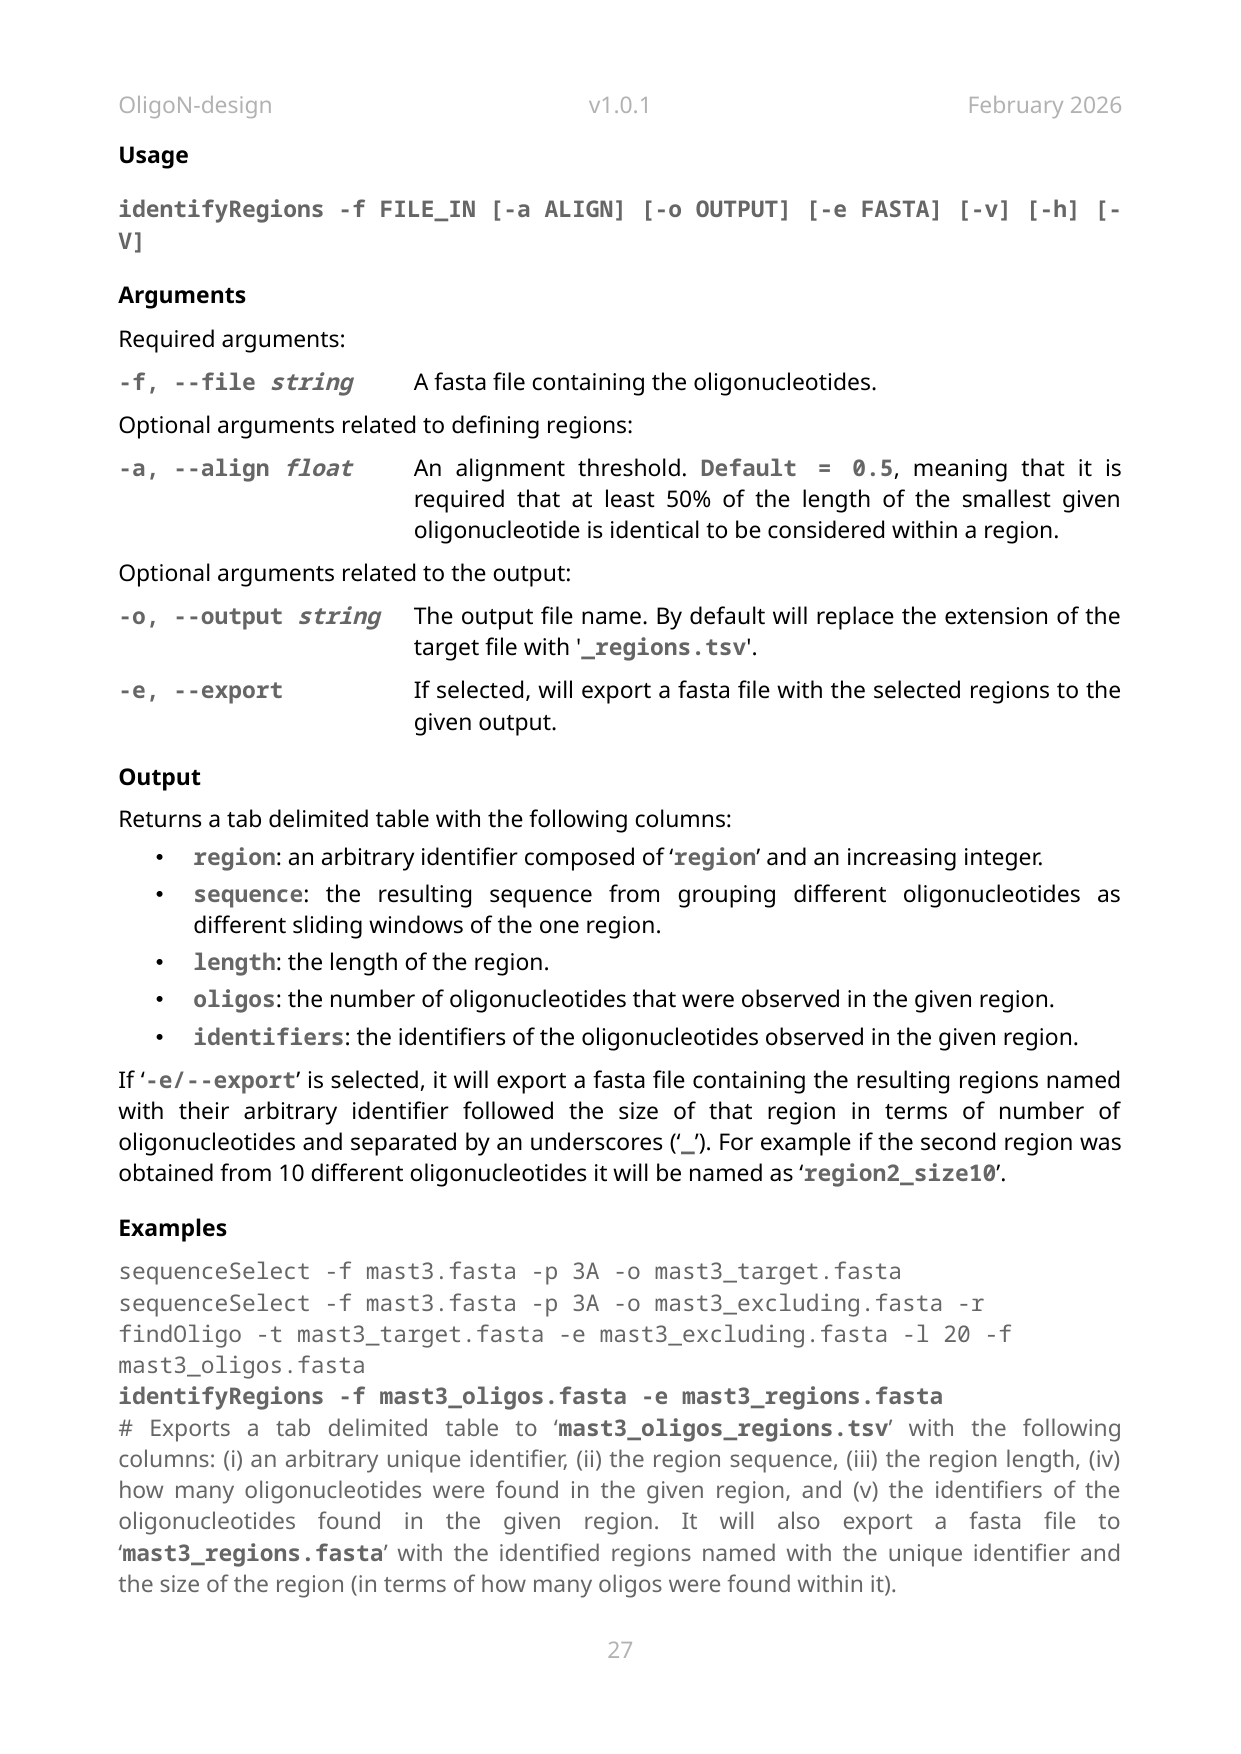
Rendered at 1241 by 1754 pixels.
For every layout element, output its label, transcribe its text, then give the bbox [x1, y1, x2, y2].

text Optional arguments related to the output: [118, 557, 1122, 588]
list oligos: the number of oligonucleotides that were observed in the given region. [156, 983, 1122, 1015]
text -a, --align float An alignment threshold. Default = 0.5, meaning that it is required that at least 50% of the length of the smallest given oligonucleotide is identical to be considered within a region. [118, 452, 1122, 545]
text # Exports a tab delimited table to ‘mast3_oligos_regions.tsv’ with the following columns: (i) an arbitrary unique identifier, (ii) the region sequence, (iii) the region length, (iv) how many oligonucleotides were found in the given region, and (v) the identifiers of the oligonucleotides found in the given region. It will also export a fasta file to ‘mast3_regions.fasta’ with the identified regions named with the unique identifier and the size of the region (in terms of how many oligos were found within it). [118, 1411, 1122, 1599]
text -e, --export If selected, will export a fasta file with the selected regions to the given output. [118, 674, 1122, 737]
list region: an arbitrary identifier composed of ‘region’ and an increasing integer. [156, 841, 1122, 872]
text Returns a tab delimited table with the following columns: [118, 803, 1122, 835]
text Optional arguments related to defining regions: [118, 408, 1122, 440]
text If ‘-e/--export’ is selected, it will export a fasta file containing the resulting regions named with their arbitrary identifier followed the size of that region in terms of number of oligonucleotides and separated by an underscores (‘_’). For example if the second region was obtained from 10 different oligonucleotides it will be named as ‘region2_size10’. [118, 1064, 1122, 1189]
text Output [118, 760, 1122, 792]
text Examples [118, 1212, 1122, 1243]
list identifiers: the identifiers of the oligonucleotides observed in the given region. [156, 1021, 1122, 1052]
text sequenceSelect -f mast3.fasta -p 3A -o mast3_target.fasta [118, 1255, 1122, 1286]
text findOligo -t mast3_target.fasta -e mast3_excluding.fasta -l 20 -f mast3_oligos.fasta [118, 1318, 1122, 1380]
text identifyRegions -f mast3_oligos.fasta -e mast3_regions.fasta [118, 1380, 1122, 1411]
text Usage [118, 139, 1122, 170]
text Required arguments: [118, 322, 1122, 354]
text -o, --output string The output file name. By default will replace the extension of the target file with '_regions.tsv'. [118, 600, 1122, 663]
list sequence: the resulting sequence from grouping different oligonucleotides as different sliding windows of the one region. [156, 878, 1122, 940]
text -f, --file string A fasta file containing the oligonucleotides. [118, 366, 1122, 397]
text Arguments [118, 279, 1122, 311]
text sequenceSelect -f mast3.fasta -p 3A -o mast3_excluding.fasta -r [118, 1286, 1122, 1318]
text identifyRegions -f FILE_IN [-a ALIGN] [-o OUTPUT] [-e FASTA] [-v] [-h] [-V] [118, 193, 1122, 256]
list length: the length of the region. [156, 946, 1122, 977]
